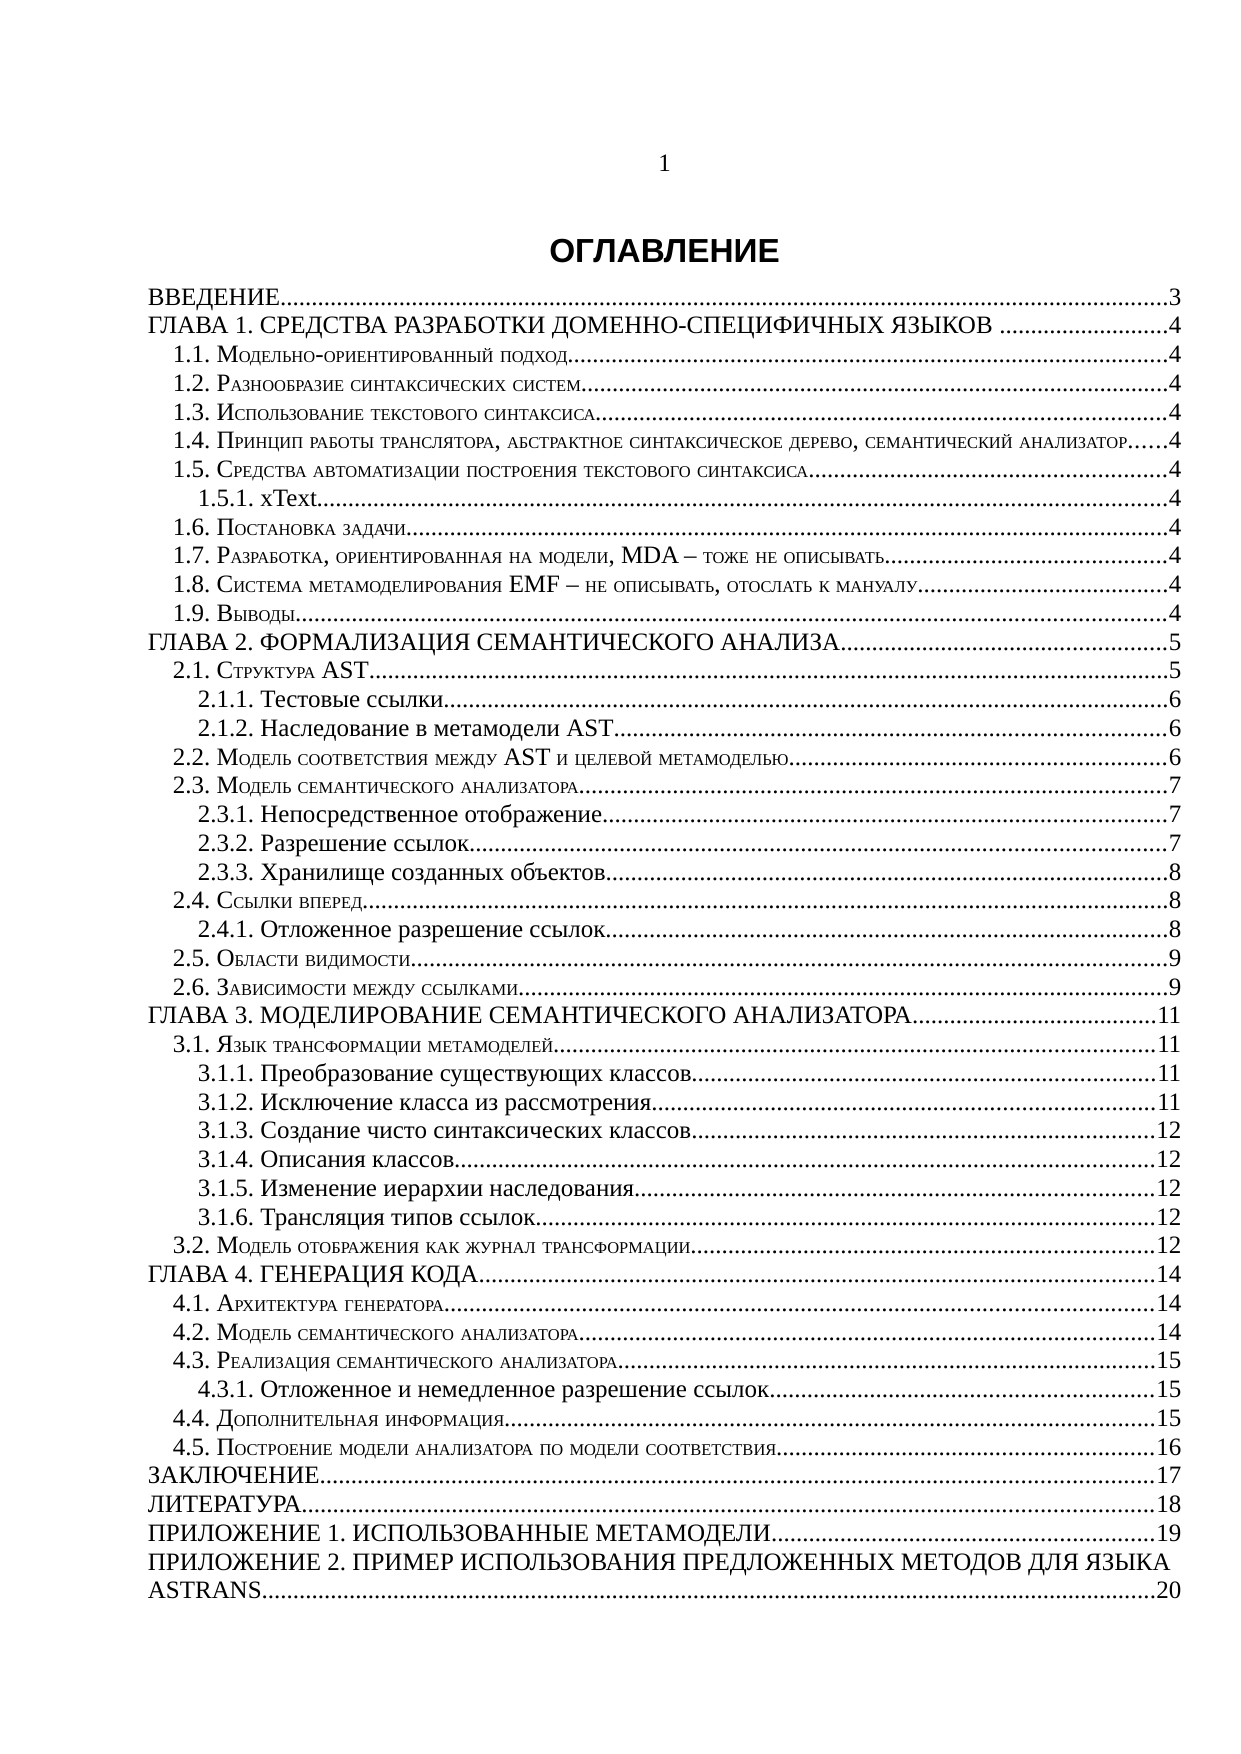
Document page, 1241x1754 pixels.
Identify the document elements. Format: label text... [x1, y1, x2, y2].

text 4.4. Дополнительная информация 15 [173, 1403, 1181, 1432]
text 2.1.2. Наследование в метамодели AST 6 [198, 713, 1181, 742]
text Введение 3 [148, 282, 1181, 311]
text 3.1.4. Описания классов 12 [198, 1144, 1181, 1173]
text 2.6. Зависимости между ссылками 9 [173, 972, 1181, 1001]
text 4.3. Реализация семантического анализатора 15 [173, 1346, 1181, 1374]
text 2.5. Области видимости 9 [173, 943, 1181, 972]
text Глава 4. Генерация кода 14 [148, 1259, 1181, 1288]
text 2.3.1. Непосредственное отображение 7 [198, 799, 1181, 828]
text 2.4. Ссылки вперед 8 [173, 886, 1181, 914]
text 4.5. Построение модели анализатора по модели соответствия 16 [173, 1432, 1181, 1461]
text Глава 3. Моделирование семантического анализатора 11 [148, 1001, 1181, 1029]
text 1.5.1. xText 4 [198, 483, 1181, 512]
text 4.3.1. Отложенное и немедленное разрешение ссылок 15 [198, 1374, 1181, 1403]
text Приложение 2. Пример использования предложенных методов для языка ASTrans 20 [148, 1547, 1181, 1604]
text 1.1. Модельно-ориентированный подход 4 [173, 339, 1181, 368]
text 4.2. Модель семантического анализатора 14 [173, 1317, 1181, 1346]
text 3.1.5. Изменение иерархии наследования 12 [198, 1173, 1181, 1202]
text 1.8. Система метамоделирования EMF – не описывать, отослать к мануалу 4 [173, 569, 1181, 598]
text 1.7. Разработка, ориентированная на модели, MDA – тоже не описывать 4 [173, 541, 1181, 569]
text 3.2. Модель отображения как журнал трансформации 12 [173, 1231, 1181, 1259]
subtitle Оглавление [148, 231, 1181, 269]
text 3.1. Язык трансформации метамоделей 11 [173, 1029, 1181, 1058]
text 2.2. Модель соответствия между AST и целевой метамоделью 6 [173, 742, 1181, 771]
text 3.1.6. Трансляция типов ссылок 12 [198, 1202, 1181, 1231]
text 1.4. Принцип работы транслятора, абстрактное синтаксическое дерево, семантический анализатор 4 [173, 426, 1181, 454]
text Литература 18 [148, 1489, 1181, 1518]
text 1.2. Разнообразие синтаксических систем 4 [173, 368, 1181, 397]
text Глава 2. Формализация семантического анализа 5 [148, 627, 1181, 656]
text 3.1.1. Преобразование существующих классов 11 [198, 1058, 1181, 1087]
text 2.3. Модель семантического анализатора 7 [173, 771, 1181, 799]
text 4.1. Архитектура генератора 14 [173, 1288, 1181, 1317]
text 1.6. Постановка задачи 4 [173, 512, 1181, 541]
text 2.1.1. Тестовые ссылки 6 [198, 684, 1181, 713]
text Глава 1. средства разработки Доменно-специфичных языков 4 [148, 311, 1181, 339]
text 3.1.3. Создание чисто синтаксических классов 12 [198, 1116, 1181, 1144]
text 2.1. Структура AST 5 [173, 656, 1181, 684]
text 2.3.3. Хранилище созданных объектов 8 [198, 857, 1181, 886]
text 1.5. Средства автоматизации построения текстового синтаксиса 4 [173, 454, 1181, 483]
text Приложение 1. Использованные метамодели 19 [148, 1518, 1181, 1547]
text 2.4.1. Отложенное разрешение ссылок 8 [198, 914, 1181, 943]
text 3.1.2. Исключение класса из рассмотрения 11 [198, 1087, 1181, 1116]
text 1.3. Использование текстового синтаксиса 4 [173, 397, 1181, 426]
text Заключение 17 [148, 1461, 1181, 1489]
text 2.3.2. Разрешение ссылок 7 [198, 828, 1181, 857]
text 1.9. Выводы 4 [173, 598, 1181, 627]
